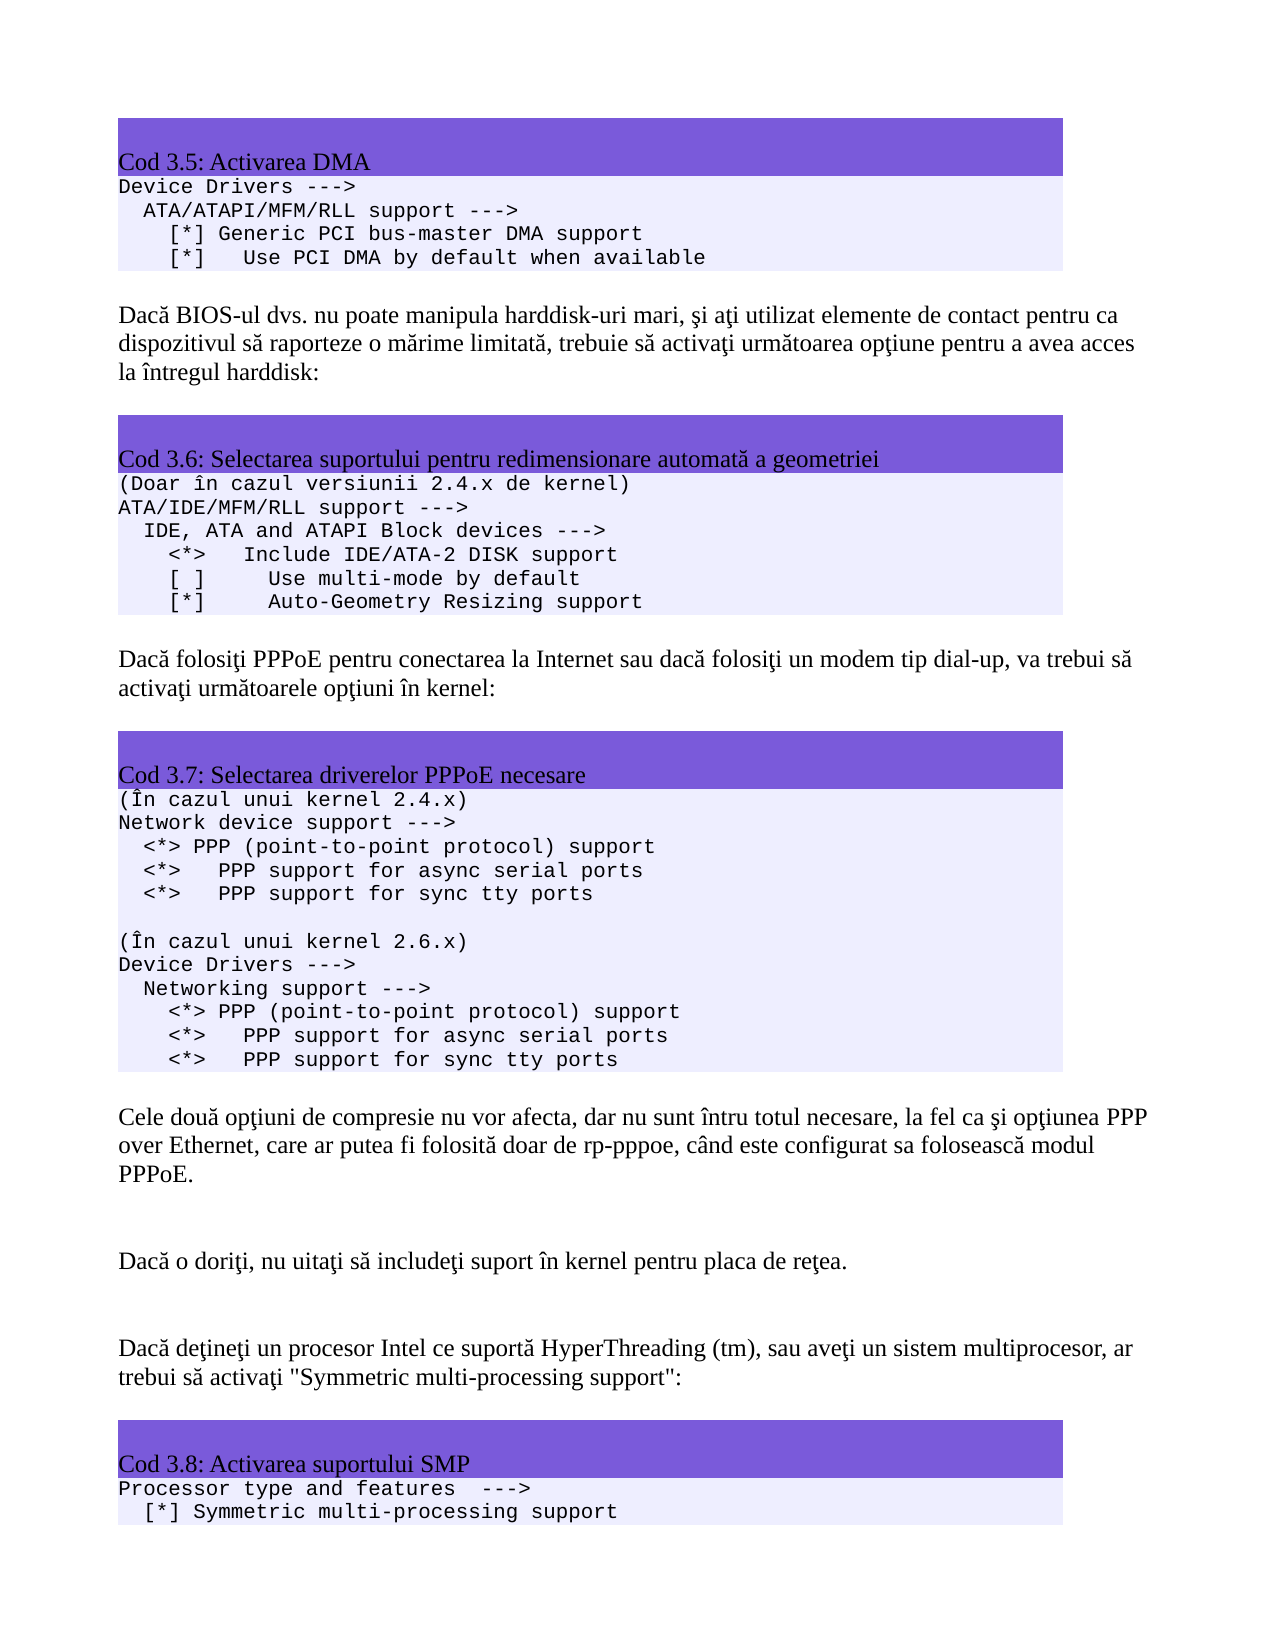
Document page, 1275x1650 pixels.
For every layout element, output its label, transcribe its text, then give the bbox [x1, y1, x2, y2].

text Dacă folosiţi PPPoE pentru conectarea la Internet sau dacă folosiţi un modem tip dial-up, va trebui să activaţi următoarele opţiuni în kernel: [118, 644, 1157, 702]
table_cell (Doar în cazul versiunii 2.4.x de kernel) ATA/IDE/MFM/RLL support ---> IDE, ATA and ATAPI Block devices ---> <*> Include IDE/ATA-2 DISK support [ ] Use multi-mode by default [*] Auto-Geometry Resizing support [118, 473, 1063, 615]
text Dacă BIOS-ul dvs. nu poate manipula harddisk-uri mari, şi aţi utilizat elemente de contact pentru ca dispozitivul să raporteze o mărime limitată, trebuie să activaţi următoarea opţiune pentru a avea acces la întregul harddisk: [118, 300, 1157, 386]
table_header Cod 3.6: Selectarea suportului pentru redimensionare automată a geometriei [118, 415, 1063, 473]
table_header Cod 3.8: Activarea suportului SMP [118, 1420, 1063, 1478]
table_cell Device Drivers ---> ATA/ATAPI/MFM/RLL support ---> [*] Generic PCI bus-master DMA support [*] Use PCI DMA by default when available [118, 176, 1063, 271]
table_cell (În cazul unui kernel 2.4.x) Network device support ---> <*> PPP (point-to-point protocol) support <*> PPP support for async serial ports <*> PPP support for sync tty ports (În cazul unui kernel 2.6.x) Device Drivers ---> Networking support ---> <*> PPP (point-to-point protocol) support <*> PPP support for async serial ports <*> PPP support for sync tty ports [118, 789, 1063, 1072]
text Dacă deţineţi un procesor Intel ce suportă HyperThreading (tm), sau aveţi un sistem multiprocesor, ar trebui să activaţi "Symmetric multi-processing support": [118, 1333, 1157, 1391]
text Dacă o doriţi, nu uitaţi să includeţi suport în kernel pentru placa de reţea. [118, 1246, 1157, 1275]
table_cell Processor type and features ---> [*] Symmetric multi-processing support [118, 1478, 1063, 1525]
text Cele două opţiuni de compresie nu vor afecta, dar nu sunt întru totul necesare, la fel ca şi opţiunea PPP over Ethernet, care ar putea fi folosită doar de rp-pppoe, când este configurat sa folosească modul PPPoE. [118, 1102, 1157, 1188]
table_header Cod 3.5: Activarea DMA [118, 118, 1063, 176]
table_header Cod 3.7: Selectarea driverelor PPPoE necesare [118, 731, 1063, 789]
